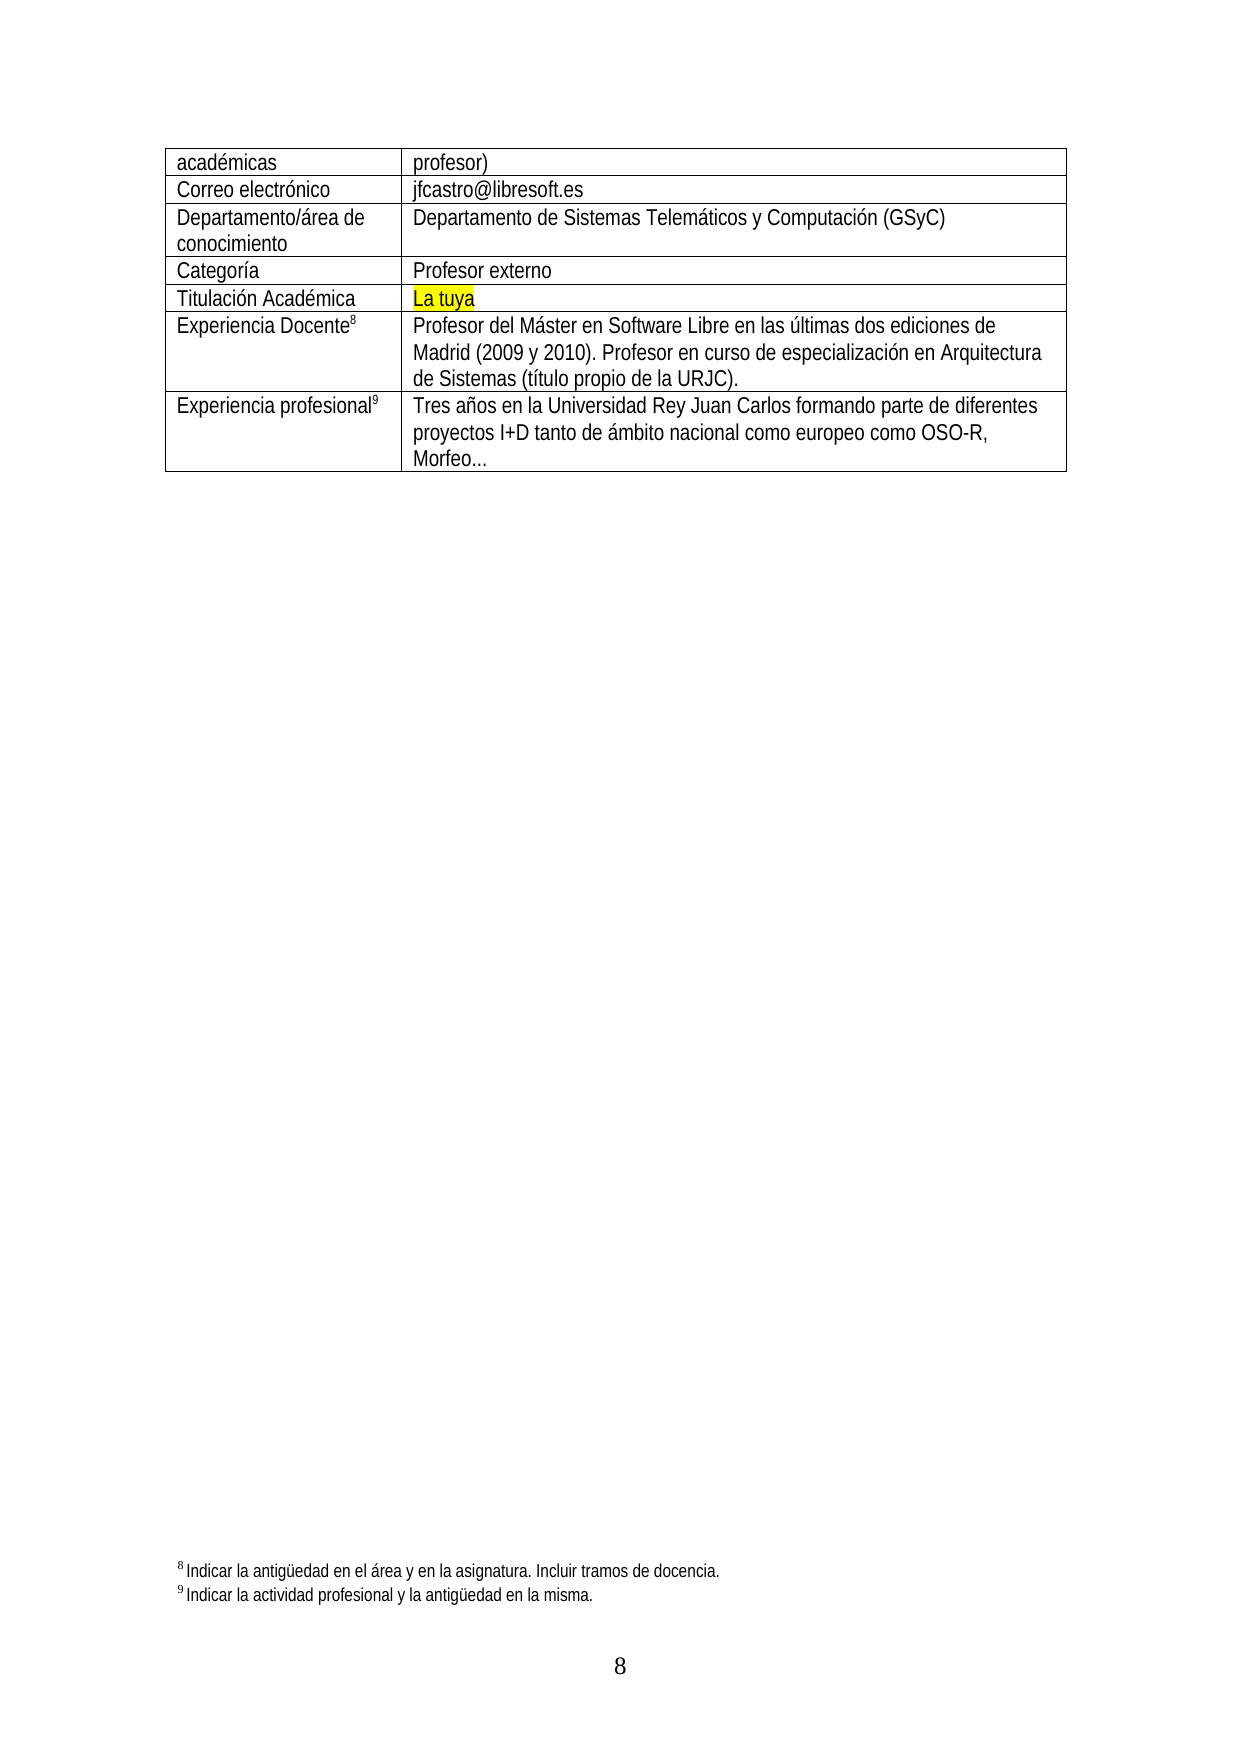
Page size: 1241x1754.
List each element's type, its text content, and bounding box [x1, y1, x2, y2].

table_cell Profesor del Máster en Software Libre en las últimas dos ediciones de Madrid (2009 y 2010). Profesor en curso de especialización en Arquitectura de Sistemas (título propio de la URJC). [402, 312, 1066, 391]
table_cell Departamento de Sistemas Telemáticos y Computación (GSyC) [402, 204, 1066, 256]
table_cell Correo electrónico [166, 176, 401, 202]
table_cell académicas [166, 149, 401, 175]
table_cell Titulación Académica [166, 285, 401, 311]
table_cell Profesor externo [402, 257, 1066, 284]
table_cell Departamento/área de conocimiento [166, 204, 401, 256]
table_cell Tres años en la Universidad Rey Juan Carlos formando parte de diferentes proyectos I+D tanto de ámbito nacional como europeo como OSO-R, Morfeo... [402, 392, 1066, 471]
table_cell Experiencia profesional [166, 392, 401, 471]
table_cell profesor) [402, 149, 1066, 175]
table_cell Categoría [166, 257, 401, 284]
table_cell La tuya [402, 285, 1066, 311]
table_cell jfcastro@libresoft.es [402, 176, 1066, 202]
table_cell Experiencia Docente [166, 312, 401, 391]
